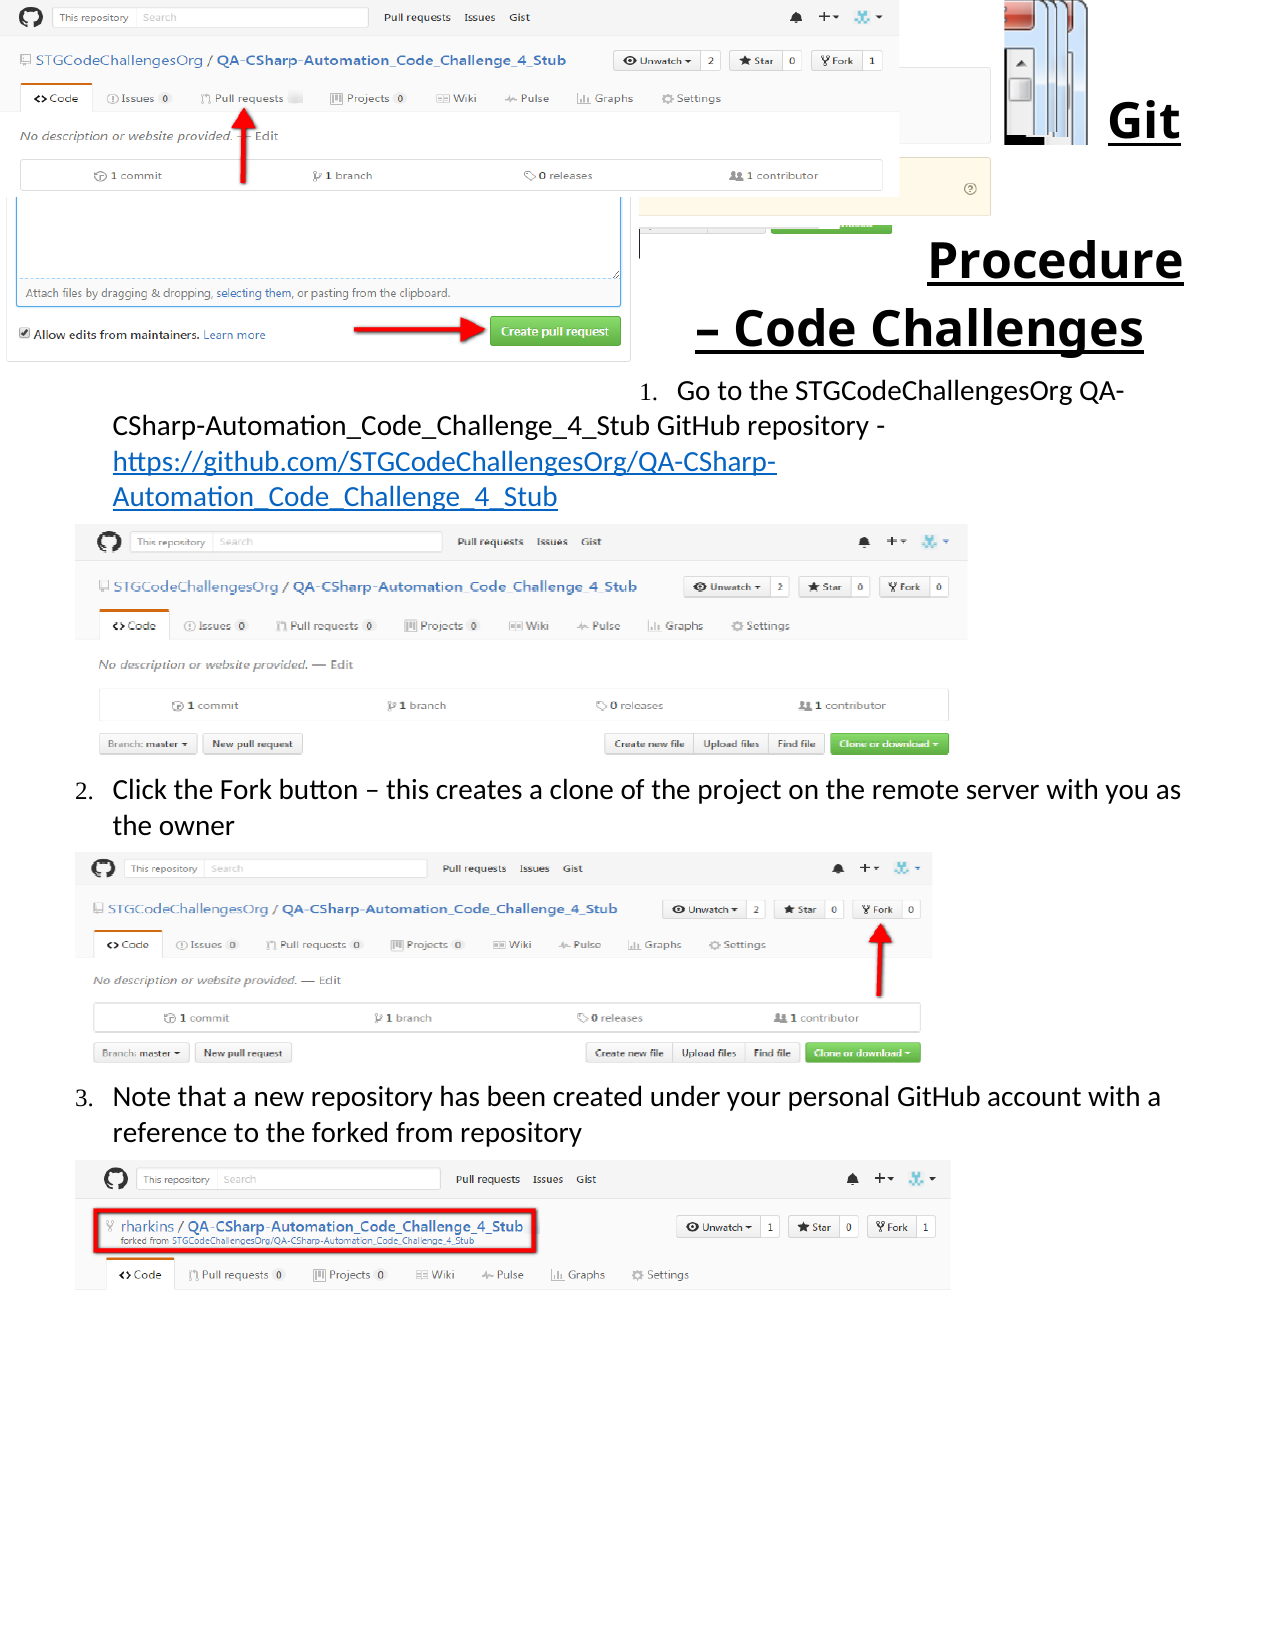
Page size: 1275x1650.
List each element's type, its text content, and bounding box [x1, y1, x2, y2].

list Click the Fork button – this creates a clone of the project on the remote server with you as the owner [75, 771, 1200, 842]
picture [0, 0, 1088, 319]
list Note that a new repository has been created under your personal GitHub account with a reference to the forked from repository [75, 1078, 1200, 1149]
picture [75, 524, 968, 761]
text Git Procedure – Code Challenges [75, 85, 1200, 361]
picture [75, 1160, 951, 1293]
list Go to the STGCodeChallengesOrg QA-CSharp-Automation_Code_Challenge_4_Stub GitHub repository - https://github.com/STGCodeChallengesOrg/QA-CSharp-Automation_Code_Challenge_4_Stub [75, 372, 1200, 514]
picture [75, 852, 933, 1068]
